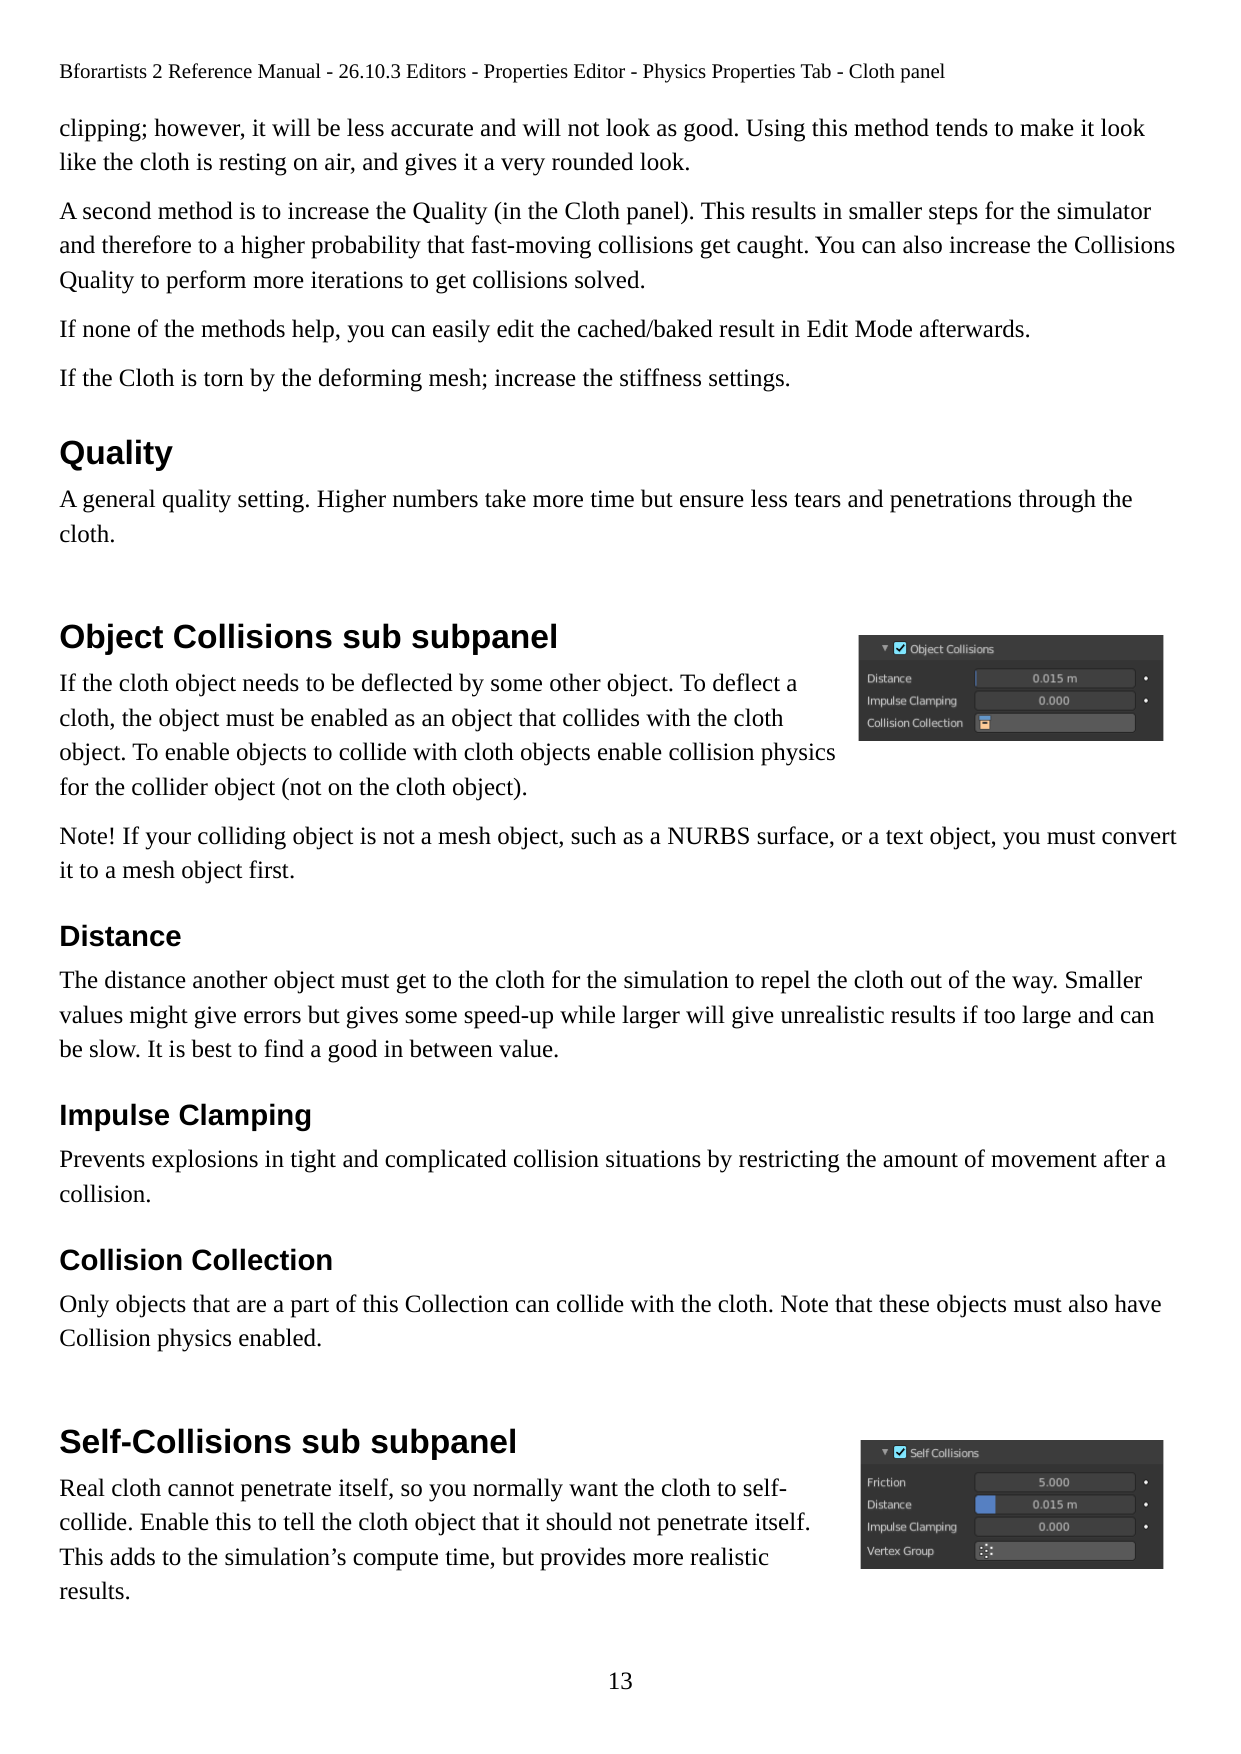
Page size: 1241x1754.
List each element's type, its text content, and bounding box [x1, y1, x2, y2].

picture [858, 635, 1164, 741]
text A second method is to increase the Quality (in the Cloth panel). This results in smaller steps for the simulator and therefore to a higher probability that fast-moving collisions get caught. You can also increase the Collisions Quality to perform more iterations to get collisions solved. [59, 196, 1181, 294]
text If the Cloth is torn by the deforming mesh; increase the stiffness settings. [59, 363, 1181, 392]
subtitle Quality [59, 433, 1181, 472]
subtitle Collision Collection [59, 1242, 1181, 1276]
text If the cloth object needs to be deflected by some other object. To deflect a cloth, the object must be enabled as an object that collides with the cloth object. To enable objects to collide with cloth objects enable collision physics for the collider object (not on the cloth object). [59, 668, 1181, 801]
text Prevents explosions in tight and complicated collision situations by restricting the amount of movement after a collision. [59, 1144, 1181, 1207]
picture [860, 1440, 1164, 1569]
text clipping; however, it will be less accurate and will not look as good. Using this method tends to make it look like the cloth is resting on air, and gives it a very rounded look. [59, 113, 1181, 176]
text Real cloth cannot penetrate itself, so you normally want the cloth to self-collide. Enable this to tell the cloth object that it should not penetrate itself. This adds to the simulation’s compute time, but provides more realistic results. [59, 1473, 1181, 1605]
text A general quality setting. Higher numbers take more time but ensure less tears and penetrations through the cloth. [59, 484, 1181, 547]
text Only objects that are a part of this Collection can collide with the cloth. Note that these objects must also have Collision physics enabled. [59, 1289, 1181, 1352]
text The distance another object must get to the cloth for the simulation to repel the cloth out of the way. Smaller values might give errors but gives some speed-up while larger will give unrealistic results if too large and can be slow. It is best to find a good in between value. [59, 965, 1181, 1063]
subtitle Distance [59, 919, 1181, 953]
subtitle Impulse Clamping [59, 1098, 1181, 1132]
text If none of the methods help, you can easily edit the cached/baked result in Edit Mode afterwards. [59, 314, 1181, 343]
text Note! If your colliding object is not a mesh object, such as a NURBS surface, or a text object, you must convert it to a mesh object first. [59, 821, 1181, 884]
subtitle Self-Collisions sub subpanel [59, 1422, 1181, 1460]
subtitle Object Collisions sub subpanel [59, 617, 1181, 656]
